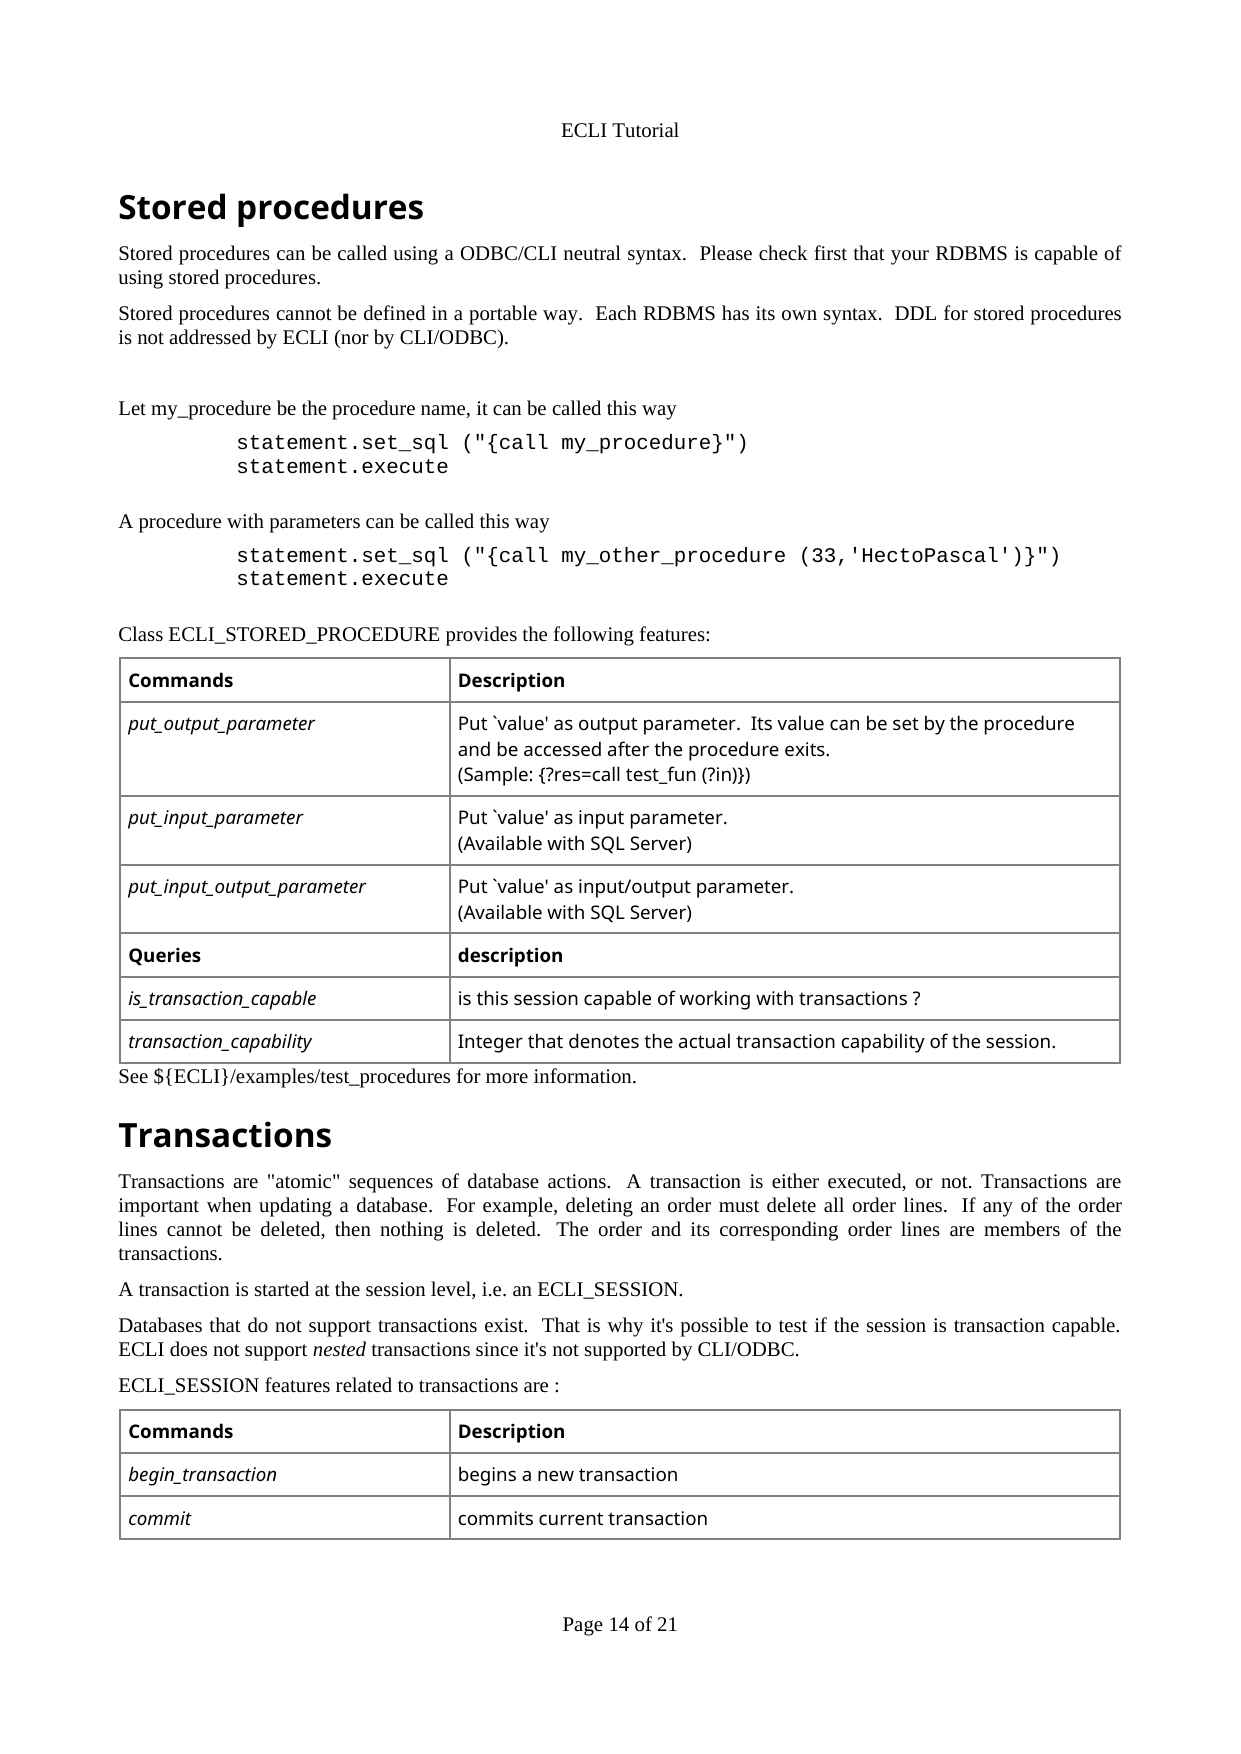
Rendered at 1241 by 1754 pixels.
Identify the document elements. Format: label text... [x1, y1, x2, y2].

table_cell put_input_output_parameter [121, 866, 449, 932]
table_header Commands [121, 1411, 449, 1452]
text Stored procedures can be called using a ODBC/CLI neutral syntax. Please check first that your RDBMS is capable of using stored procedures. [118, 241, 1122, 289]
text Stored procedures cannot be defined in a portable way. Each RDBMS has its own syntax. DDL for stored procedures is not addressed by ECLI (nor by CLI/ODBC). [118, 301, 1122, 349]
text See ${ECLI}/examples/test_procedures for more information. [118, 1064, 1122, 1088]
text A procedure with parameters can be called this way [118, 509, 1122, 533]
text statement.execute [236, 568, 1122, 592]
table_header Commands [121, 659, 449, 701]
text Databases that do not support transactions exist. That is why it's possible to test if the session is transaction capable. ECLI does not support nested transactions since it's not supported by CLI/ODBC. [118, 1313, 1122, 1361]
table_header Description [451, 1411, 1119, 1452]
table_cell commit [121, 1497, 449, 1538]
table_cell put_output_parameter [121, 703, 449, 795]
subtitle Stored procedures [118, 183, 1122, 229]
table_cell is this session capable of working with transactions ? [451, 978, 1119, 1019]
table_cell begins a new transaction [451, 1454, 1119, 1495]
text Class ECLI_STORED_PROCEDURE provides the following features: [118, 621, 1122, 646]
table_cell begin_transaction [121, 1454, 449, 1495]
table_cell Put `value' as output parameter. Its value can be set by the procedure and be accessed after the procedure exits. (Sample: {?res=call test_fun (?in)}) [451, 703, 1119, 795]
text statement.set_sql ("{call my_other_procedure (33,'HectoPascal')}") [236, 545, 1122, 568]
text A transaction is started at the session level, i.e. an ECLI_SESSION. [118, 1277, 1122, 1301]
table_cell Put `value' as input parameter. (Available with SQL Server) [451, 797, 1119, 863]
table_header Description [451, 659, 1119, 701]
table_cell Put `value' as input/output parameter. (Available with SQL Server) [451, 866, 1119, 932]
table_cell put_input_parameter [121, 797, 449, 863]
text statement.execute [236, 456, 1122, 479]
subtitle Transactions [118, 1112, 1122, 1157]
text Transactions are "atomic" sequences of database actions. A transaction is either executed, or not. Transactions are important when updating a database. For example, deleting an order must delete all order lines. If any of the order lines cannot be deleted, then nothing is deleted. The order and its corresponding order lines are members of the transactions. [118, 1169, 1122, 1265]
text Let my_procedure be the procedure name, it can be called this way [118, 396, 1122, 420]
table_cell Integer that denotes the actual transaction capability of the session. [451, 1021, 1119, 1062]
table_cell commits current transaction [451, 1497, 1119, 1538]
table_cell description [451, 934, 1119, 976]
table_cell Queries [121, 934, 449, 976]
table_cell transaction_capability [121, 1021, 449, 1062]
text statement.set_sql ("{call my_procedure}") [236, 432, 1122, 456]
table_cell is_transaction_capable [121, 978, 449, 1019]
text ECLI_SESSION features related to transactions are : [118, 1373, 1122, 1397]
